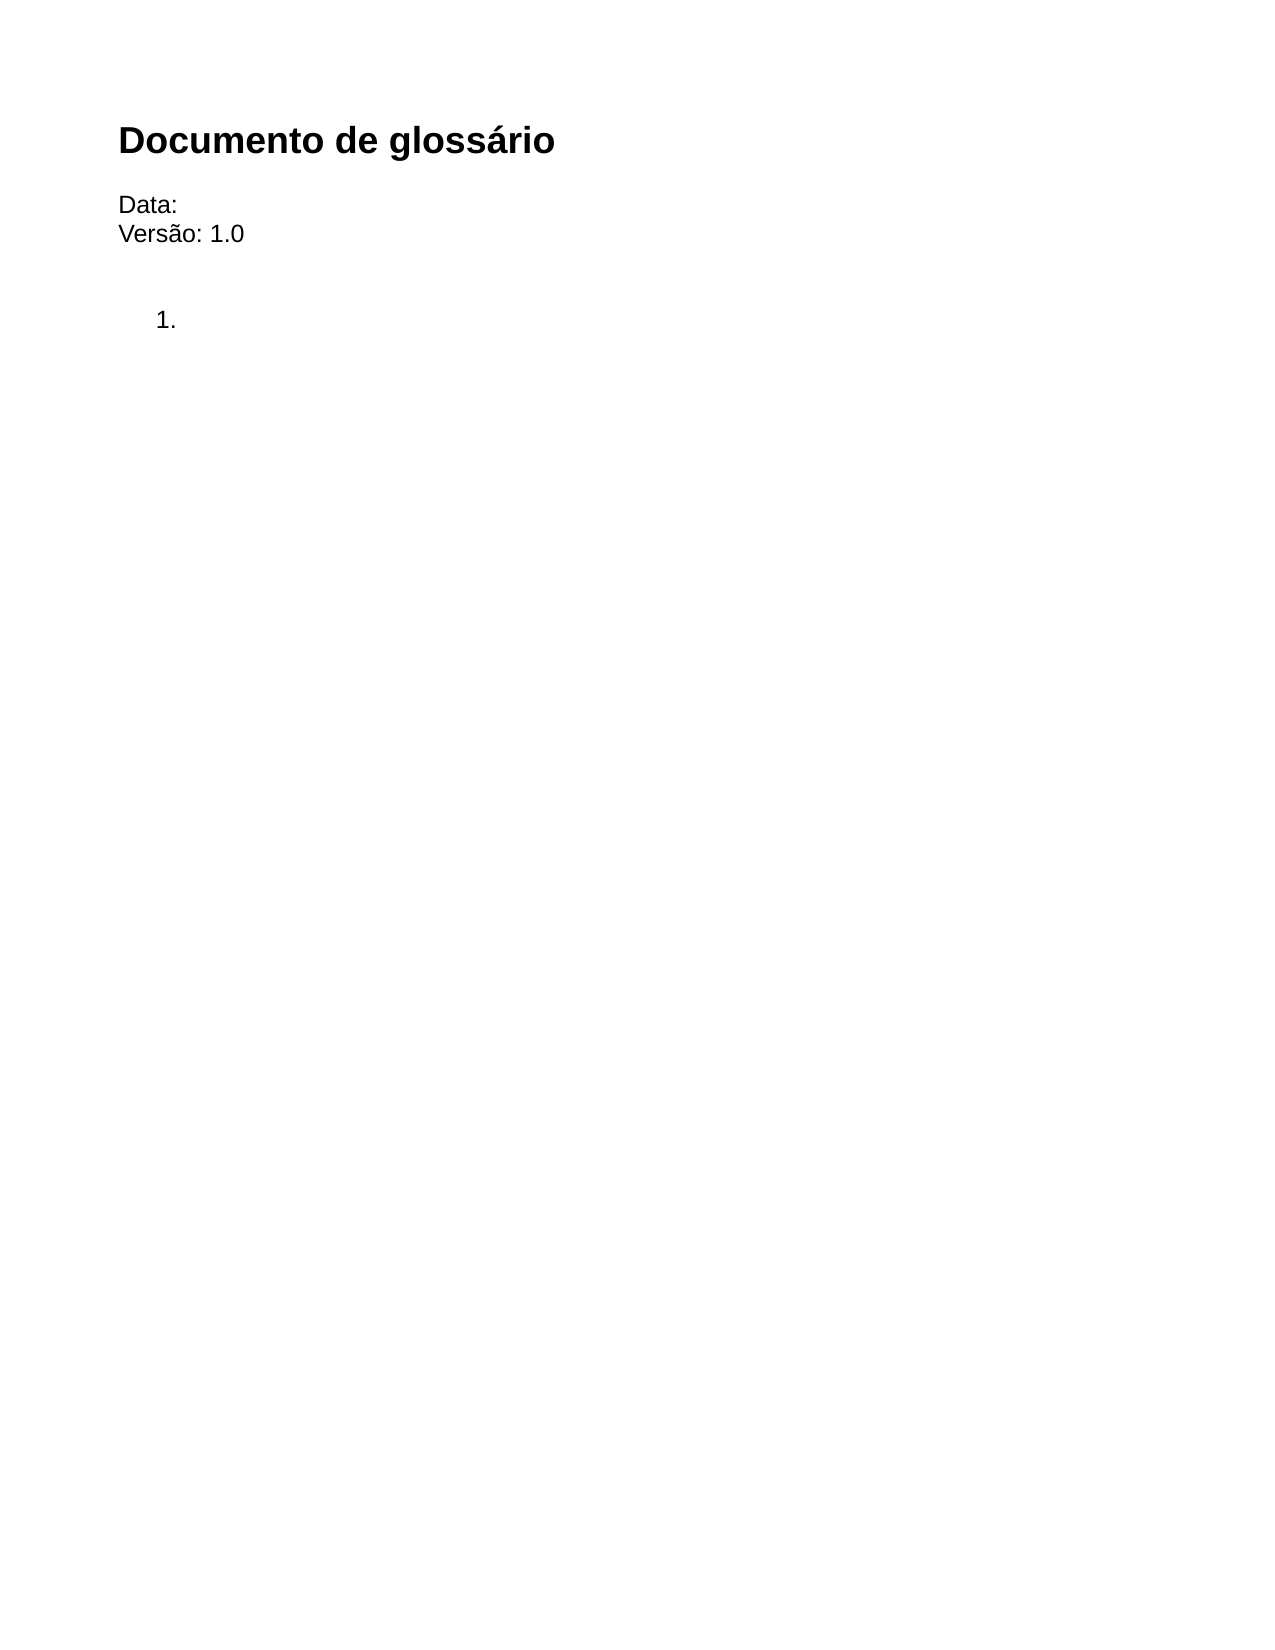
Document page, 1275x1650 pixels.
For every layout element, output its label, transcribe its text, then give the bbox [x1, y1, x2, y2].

text Versão: 1.0 [118, 219, 1157, 247]
text Data: [118, 190, 1157, 219]
text Documento de glossário [118, 118, 1157, 161]
